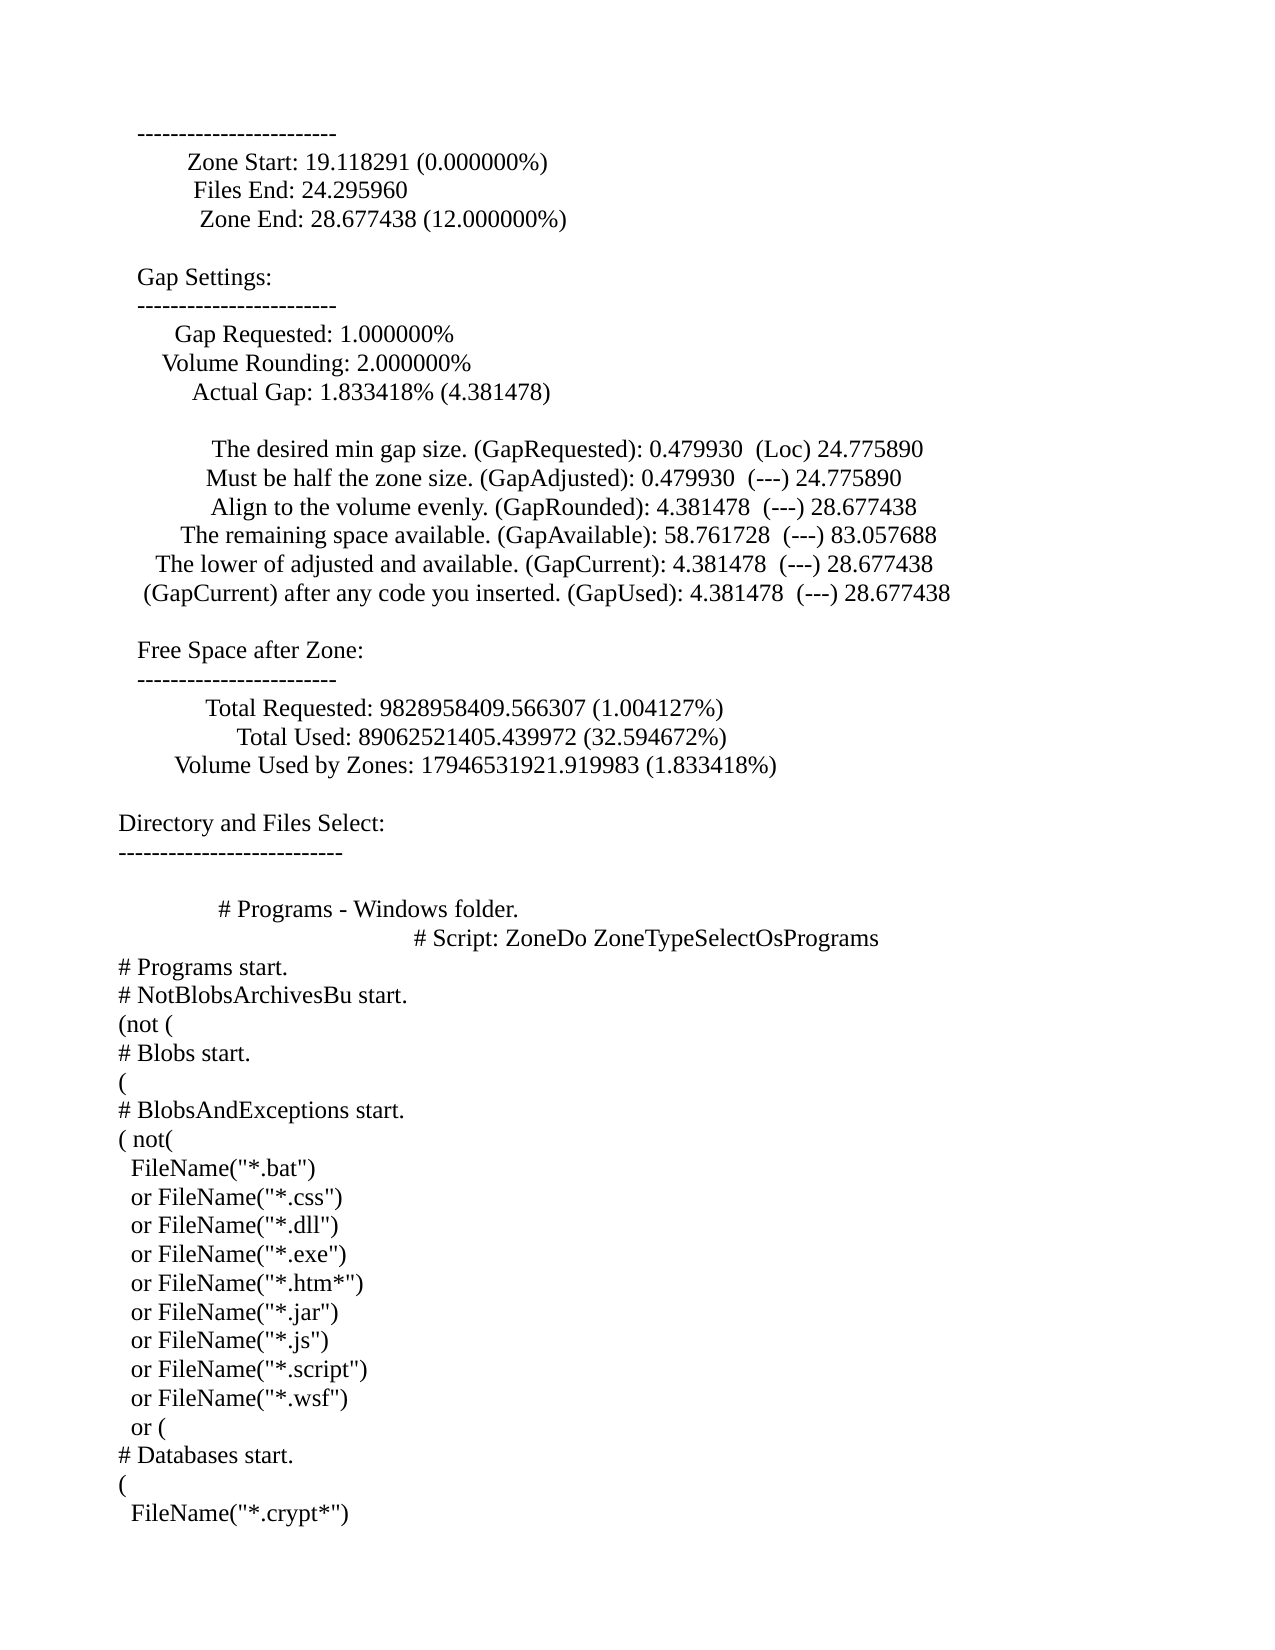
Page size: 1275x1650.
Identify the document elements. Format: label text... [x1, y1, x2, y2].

text Gap Settings: [118, 262, 1157, 291]
text or FileName("*.js") [118, 1326, 1157, 1354]
text or FileName("*.htm*") [118, 1268, 1157, 1297]
text or FileName("*.wsf") [118, 1383, 1157, 1412]
text Free Space after Zone: [118, 636, 1157, 664]
text Total Used: 89062521405.439972 (32.594672%) [118, 722, 1157, 751]
text ------------------------ [118, 291, 1157, 319]
text The remaining space available. (GapAvailable): 58.761728 (---) 83.057688 [118, 521, 1157, 549]
text Zone End: 28.677438 (12.000000%) [118, 204, 1157, 233]
text # Blobs start. [118, 1038, 1157, 1067]
text or FileName("*.jar") [118, 1297, 1157, 1326]
text Volume Rounding: 2.000000% [118, 348, 1157, 377]
text The lower of adjusted and available. (GapCurrent): 4.381478 (---) 28.677438 [118, 549, 1157, 578]
text # Programs start. [118, 952, 1157, 981]
text (GapCurrent) after any code you inserted. (GapUsed): 4.381478 (---) 28.677438 [118, 578, 1157, 607]
text FileName("*.bat") [118, 1153, 1157, 1182]
text # Databases start. [118, 1441, 1157, 1469]
text Zone Start: 19.118291 (0.000000%) [118, 147, 1157, 176]
text or FileName("*.exe") [118, 1239, 1157, 1268]
text Directory and Files Select: [118, 808, 1157, 837]
text Total Requested: 9828958409.566307 (1.004127%) [118, 693, 1157, 722]
text Actual Gap: 1.833418% (4.381478) [118, 377, 1157, 406]
text Must be half the zone size. (GapAdjusted): 0.479930 (---) 24.775890 [118, 463, 1157, 492]
text # BlobsAndExceptions start. [118, 1096, 1157, 1124]
text The desired min gap size. (GapRequested): 0.479930 (Loc) 24.775890 [118, 434, 1157, 463]
text # NotBlobsArchivesBu start. [118, 981, 1157, 1009]
text ( not( [118, 1124, 1157, 1153]
text ------------------------ [118, 664, 1157, 693]
text Volume Used by Zones: 17946531921.919983 (1.833418%) [118, 751, 1157, 779]
text FileName("*.crypt*") [118, 1498, 1157, 1527]
text # Programs - Windows folder. [118, 894, 1157, 923]
text Files End: 24.295960 [118, 176, 1157, 204]
text or ( [118, 1412, 1157, 1441]
text Align to the volume evenly. (GapRounded): 4.381478 (---) 28.677438 [118, 492, 1157, 521]
text (not ( [118, 1009, 1157, 1038]
text # Script: ZoneDo ZoneTypeSelectOsPrograms [118, 923, 1157, 952]
text or FileName("*.script") [118, 1354, 1157, 1383]
text ( [118, 1067, 1157, 1096]
text ( [118, 1469, 1157, 1498]
text ------------------------ [118, 118, 1157, 147]
text --------------------------- [118, 837, 1157, 866]
text Gap Requested: 1.000000% [118, 319, 1157, 348]
text or FileName("*.css") [118, 1182, 1157, 1211]
text or FileName("*.dll") [118, 1211, 1157, 1239]
